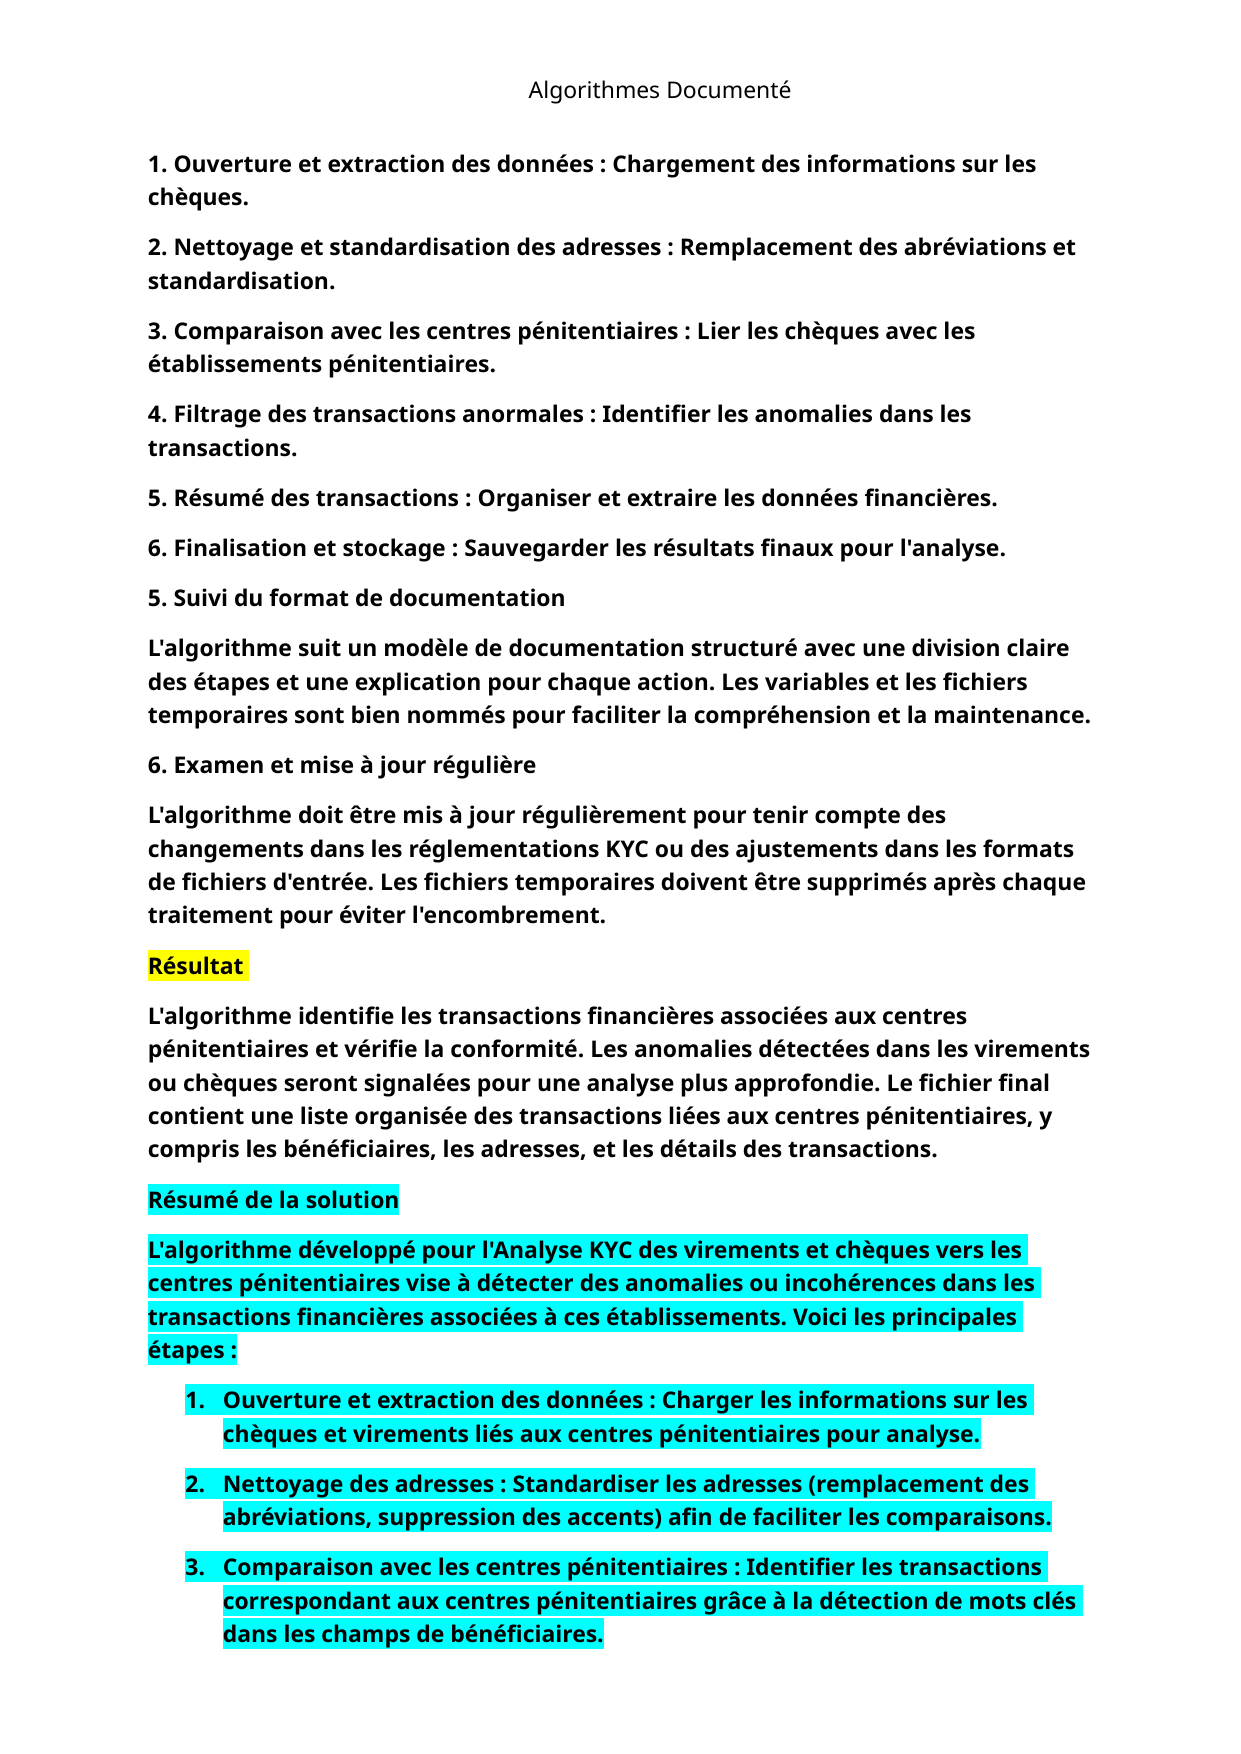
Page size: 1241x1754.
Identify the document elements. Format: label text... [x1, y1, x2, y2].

list Nettoyage des adresses : Standardiser les adresses (remplacement des abréviations, suppression des accents) afin de faciliter les comparaisons. [185, 1468, 1093, 1532]
text 6. Finalisation et stockage : Sauvegarder les résultats finaux pour l'analyse. [148, 532, 1093, 563]
text L'algorithme développé pour l'Analyse KYC des virements et chèques vers les centres pénitentiaires vise à détecter des anomalies ou incohérences dans les transactions financières associées à ces établissements. Voici les principales étapes : [148, 1234, 1093, 1365]
text 5. Résumé des transactions : Organiser et extraire les données financières. [148, 482, 1093, 513]
text L'algorithme identifie les transactions financières associées aux centres pénitentiaires et vérifie la conformité. Les anomalies détectées dans les virements ou chèques seront signalées pour une analyse plus approfondie. Le fichier final contient une liste organisée des transactions liées aux centres pénitentiaires, y compris les bénéficiaires, les adresses, et les détails des transactions. [148, 1000, 1093, 1165]
text 1. Ouverture et extraction des données : Chargement des informations sur les chèques. [148, 148, 1093, 212]
text 3. Comparaison avec les centres pénitentiaires : Lier les chèques avec les établissements pénitentiaires. [148, 315, 1093, 379]
list Ouverture et extraction des données : Charger les informations sur les chèques et virements liés aux centres pénitentiaires pour analyse. [185, 1384, 1093, 1449]
text 4. Filtrage des transactions anormales : Identifier les anomalies dans les transactions. [148, 398, 1093, 463]
text Résultat [148, 949, 1093, 981]
text Résumé de la solution [148, 1183, 1093, 1215]
text L'algorithme suit un modèle de documentation structuré avec une division claire des étapes et une explication pour chaque action. Les variables et les fichiers temporaires sont bien nommés pour faciliter la compréhension et la maintenance. [148, 632, 1093, 730]
list Comparaison avec les centres pénitentiaires : Identifier les transactions correspondant aux centres pénitentiaires grâce à la détection de mots clés dans les champs de bénéficiaires. [185, 1551, 1093, 1649]
text L'algorithme doit être mis à jour régulièrement pour tenir compte des changements dans les réglementations KYC ou des ajustements dans les formats de fichiers d'entrée. Les fichiers temporaires doivent être supprimés après chaque traitement pour éviter l'encombrement. [148, 799, 1093, 931]
text 2. Nettoyage et standardisation des adresses : Remplacement des abréviations et standardisation. [148, 231, 1093, 296]
text 5. Suivi du format de documentation [148, 582, 1093, 613]
text 6. Examen et mise à jour régulière [148, 749, 1093, 780]
